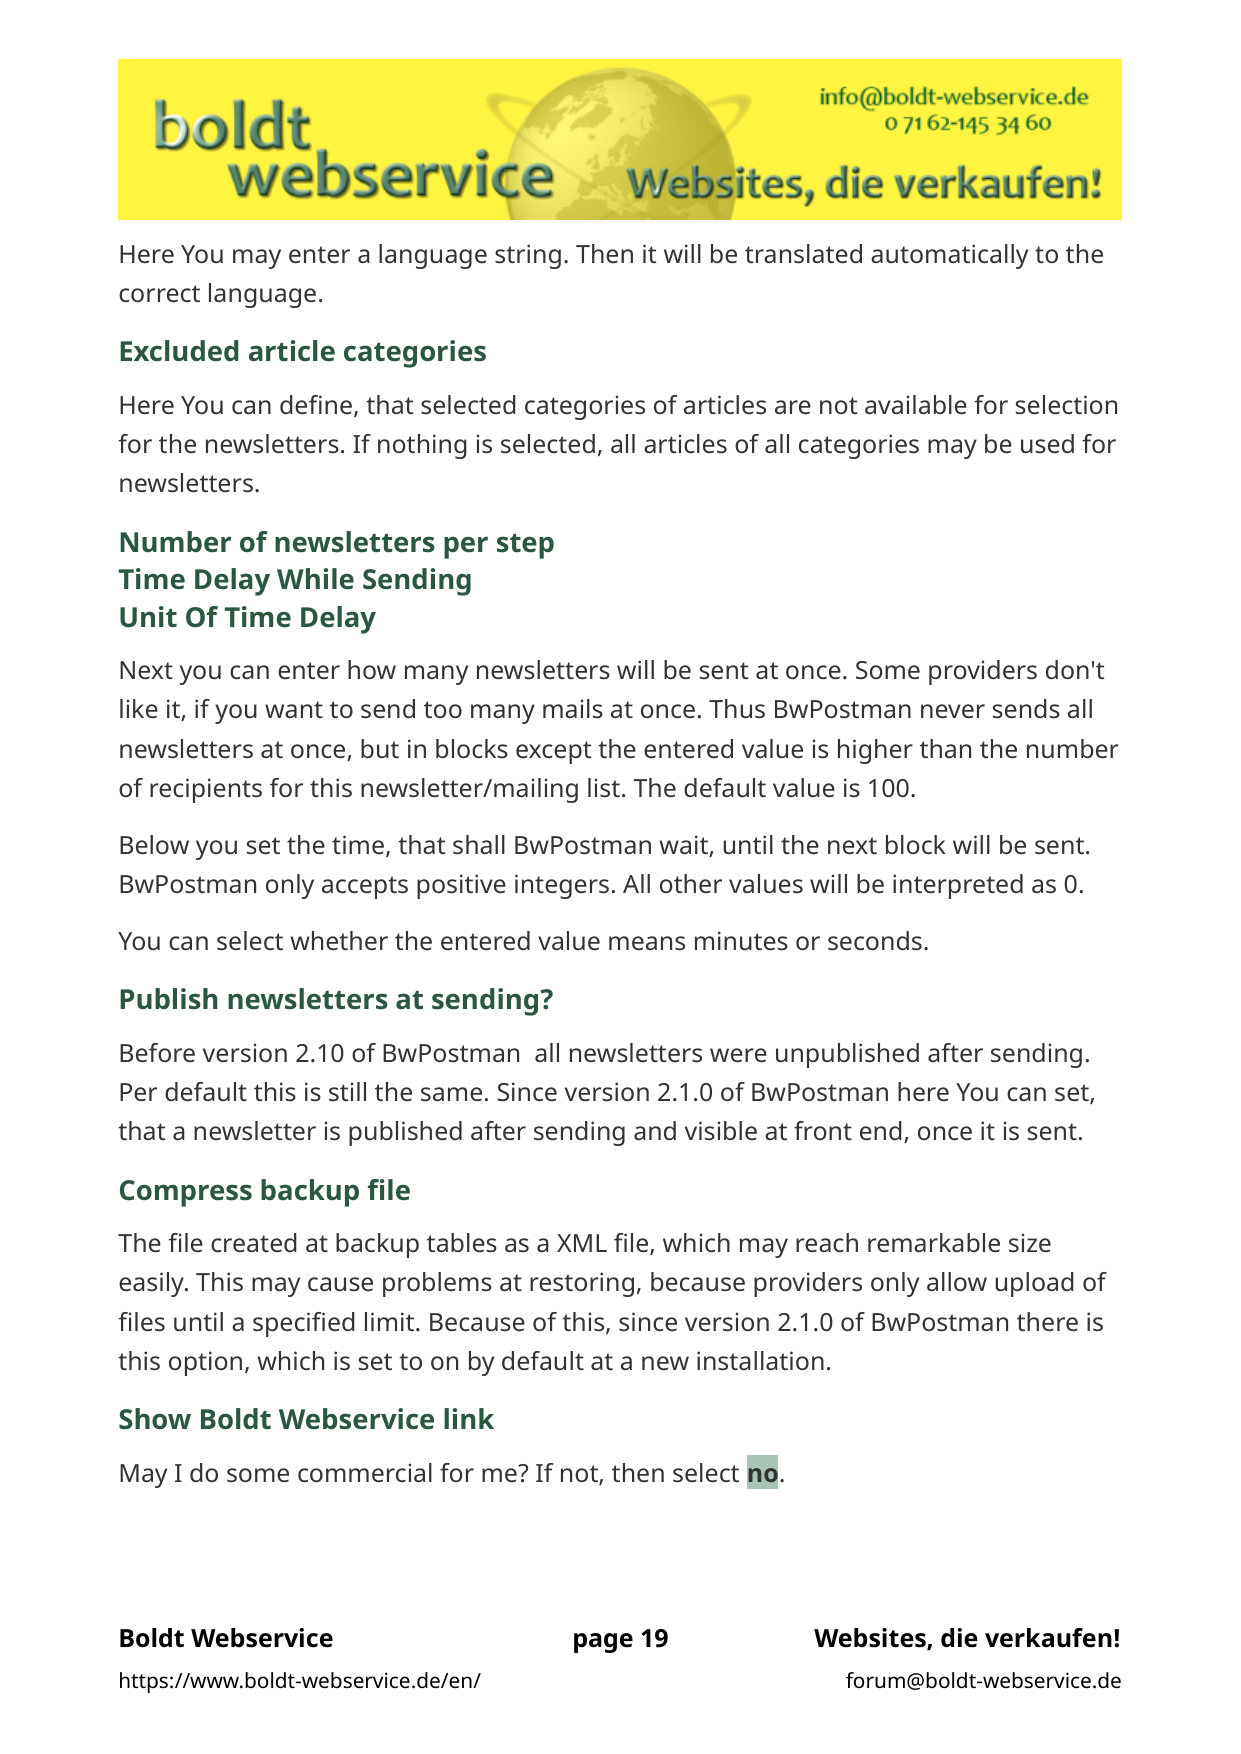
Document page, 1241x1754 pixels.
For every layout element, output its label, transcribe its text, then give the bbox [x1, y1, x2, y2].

subtitle Publish newsletters at sending? [118, 980, 1122, 1018]
text May I do some commercial for me? If not, then select no. [778, 1455, 1122, 1489]
subtitle Excluded article categories [118, 332, 1122, 370]
picture [118, 59, 1123, 220]
text Before version 2.10 of BwPostman all newsletters were unpublished after sending. Per default this is still the same. Since version 2.1.0 of BwPostman here You can set, that a newsletter is published after sending and visible at front end, once it is sent. [118, 1035, 1122, 1148]
text Next you can enter how many newsletters will be sent at once. Some providers don't like it, if you want to send too many mails at once. Thus BwPostman never sends all newsletters at once, but in blocks except the entered value is higher than the number of recipients for this newsletter/mailing list. The default value is 100. [118, 653, 1122, 804]
text Here You can define, that selected categories of articles are not available for selection for the newsletters. If nothing is selected, all articles of all categories may be used for newsletters. [118, 387, 1122, 500]
subtitle Show Boldt Webservice link [118, 1400, 1122, 1438]
text The file created at backup tables as a XML file, which may reach remarkable size easily. This may cause problems at restoring, because providers only allow upload of files until a specified limit. Because of this, since version 2.1.0 of BwPostman there is this option, which is set to on by default at a new installation. [118, 1226, 1122, 1377]
text May I do some commercial for me? If not, then select no. [118, 1455, 747, 1489]
subtitle Number of newsletters per step Time Delay While Sending Unit Of Time Delay [118, 523, 1122, 635]
subtitle Compress backup file [118, 1171, 1122, 1208]
text Here You may enter a language string. Then it will be translated automatically to the correct language. [118, 236, 1122, 309]
text You can select whether the entered value means minutes or seconds. [118, 923, 1122, 957]
text Below you set the time, that shall BwPostman wait, until the next block will be sent. BwPostman only accepts positive integers. All other values will be interpreted as 0. [118, 827, 1122, 901]
